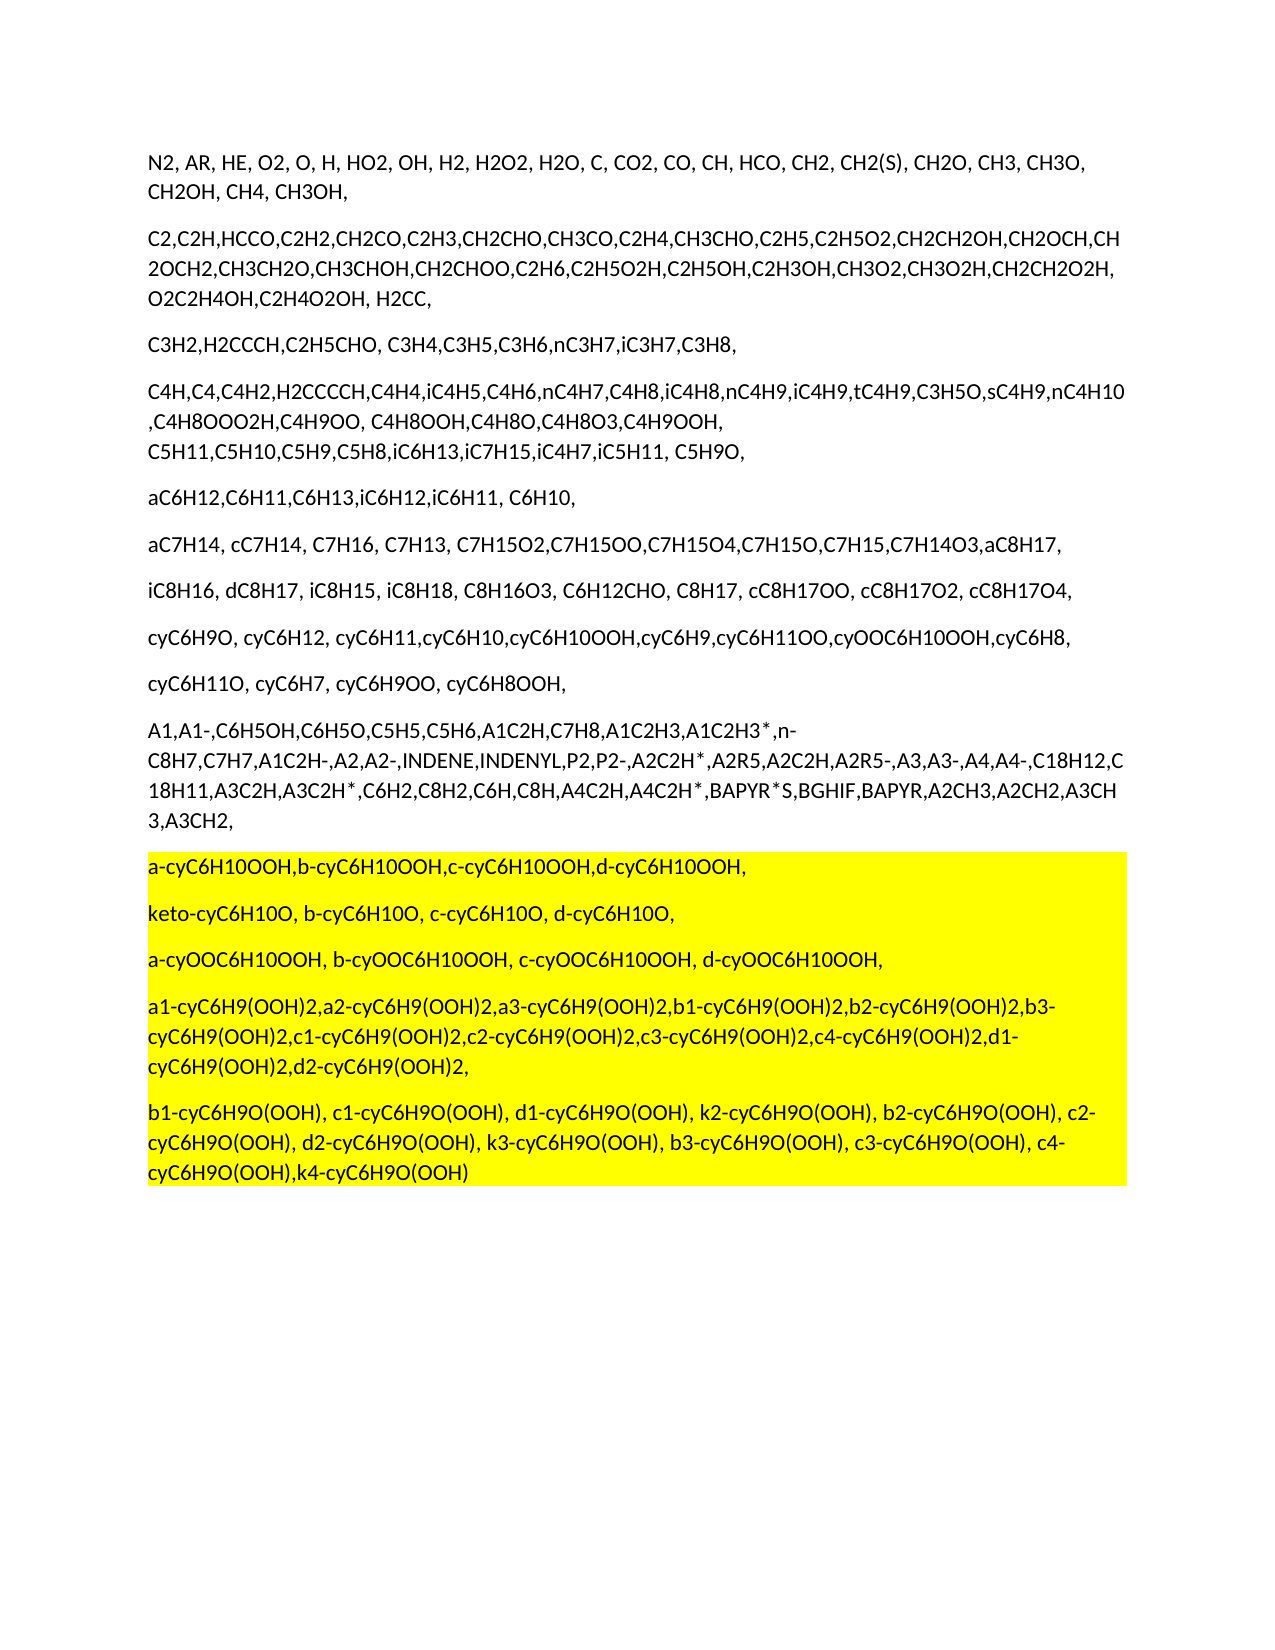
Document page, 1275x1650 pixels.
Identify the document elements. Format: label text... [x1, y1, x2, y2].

text b1-cyC6H9O(OOH), c1-cyC6H9O(OOH), d1-cyC6H9O(OOH), k2-cyC6H9O(OOH), b2-cyC6H9O(OOH), c2-cyC6H9O(OOH), d2-cyC6H9O(OOH), k3-cyC6H9O(OOH), b3-cyC6H9O(OOH), c3-cyC6H9O(OOH), c4-cyC6H9O(OOH),k4-cyC6H9O(OOH) [148, 1098, 1127, 1186]
text a-cyC6H10OOH,b-cyC6H10OOH,c-cyC6H10OOH,d-cyC6H10OOH, [148, 852, 1127, 880]
text a-cyOOC6H10OOH, b-cyOOC6H10OOH, c-cyOOC6H10OOH, d-cyOOC6H10OOH, [148, 946, 1127, 973]
text N2, AR, HE, O2, O, H, HO2, OH, H2, H2O2, H2O, C, CO2, CO, CH, HCO, CH2, CH2(S), CH2O, CH3, CH3O, CH2OH, CH4, CH3OH, [148, 148, 1127, 206]
text aC7H14, cC7H14, C7H16, C7H13, C7H15O2,C7H15OO,C7H15O4,C7H15O,C7H15,C7H14O3,aC8H17, [148, 530, 1127, 558]
text cyC6H11O, cyC6H7, cyC6H9OO, cyC6H8OOH, [148, 669, 1127, 698]
text C2,C2H,HCCO,C2H2,CH2CO,C2H3,CH2CHO,CH3CO,C2H4,CH3CHO,C2H5,C2H5O2,CH2CH2OH,CH2OCH,CH2OCH2,CH3CH2O,CH3CHOH,CH2CHOO,C2H6,C2H5O2H,C2H5OH,C2H3OH,CH3O2,CH3O2H,CH2CH2O2H,O2C2H4OH,C2H4O2OH, H2CC, [148, 224, 1127, 312]
text iC8H16, dC8H17, iC8H15, iC8H18, C8H16O3, C6H12CHO, C8H17, cC8H17OO, cC8H17O2, cC8H17O4, [148, 576, 1127, 604]
text aC6H12,C6H11,C6H13,iC6H12,iC6H11, C6H10, [148, 483, 1127, 511]
text C3H2,H2CCCH,C2H5CHO, C3H4,C3H5,C3H6,nC3H7,iC3H7,C3H8, [148, 330, 1127, 358]
text a1-cyC6H9(OOH)2,a2-cyC6H9(OOH)2,a3-cyC6H9(OOH)2,b1-cyC6H9(OOH)2,b2-cyC6H9(OOH)2,b3-cyC6H9(OOH)2,c1-cyC6H9(OOH)2,c2-cyC6H9(OOH)2,c3-cyC6H9(OOH)2,c4-cyC6H9(OOH)2,d1-cyC6H9(OOH)2,d2-cyC6H9(OOH)2, [148, 992, 1127, 1080]
text keto-cyC6H10O, b-cyC6H10O, c-cyC6H10O, d-cyC6H10O, [148, 899, 1127, 927]
text cyC6H9O, cyC6H12, cyC6H11,cyC6H10,cyC6H10OOH,cyC6H9,cyC6H11OO,cyOOC6H10OOH,cyC6H8, [148, 623, 1127, 651]
text C4H,C4,C4H2,H2CCCCH,C4H4,iC4H5,C4H6,nC4H7,C4H8,iC4H8,nC4H9,iC4H9,tC4H9,C3H5O,sC4H9,nC4H10,C4H8OOO2H,C4H9OO, C4H8OOH,C4H8O,C4H8O3,C4H9OOH, C5H11,C5H10,C5H9,C5H8,iC6H13,iC7H15,iC4H7,iC5H11, C5H9O, [148, 377, 1127, 465]
text A1,A1-,C6H5OH,C6H5O,C5H5,C5H6,A1C2H,C7H8,A1C2H3,A1C2H3*,n-C8H7,C7H7,A1C2H-,A2,A2-,INDENE,INDENYL,P2,P2-,A2C2H*,A2R5,A2C2H,A2R5-,A3,A3-,A4,A4-,C18H12,C18H11,A3C2H,A3C2H*,C6H2,C8H2,C6H,C8H,A4C2H,A4C2H*,BAPYR*S,BGHIF,BAPYR,A2CH3,A2CH2,A3CH3,A3CH2, [148, 716, 1127, 834]
